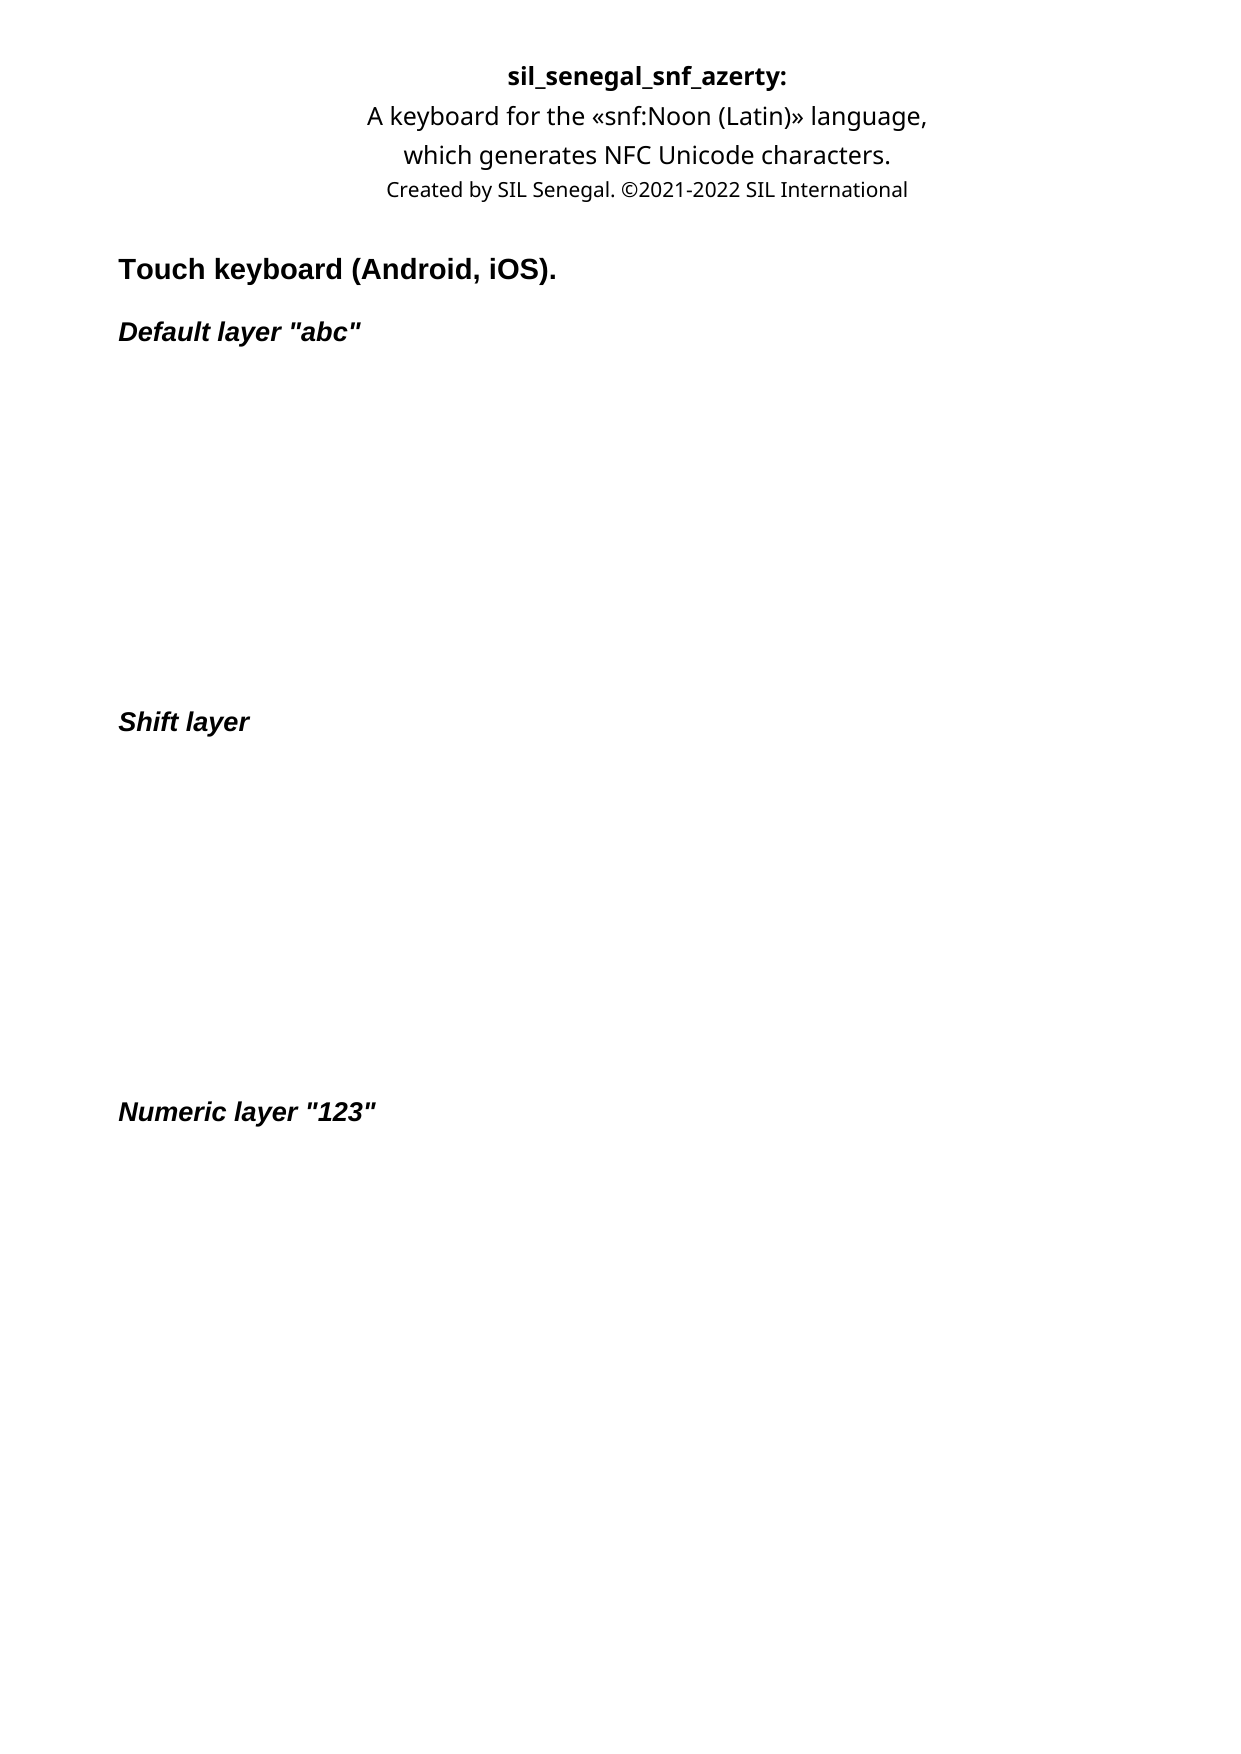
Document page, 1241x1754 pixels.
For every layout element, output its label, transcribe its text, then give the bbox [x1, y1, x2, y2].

subtitle Touch keyboard (Android, iOS). [118, 252, 1181, 286]
table_header [238, 59, 266, 238]
table_header [1050, 59, 1181, 238]
table_header sil_senegal_snf_azerty: A keyboard for the «snf:Noon (Latin)» language, which generates NFC Unicode characters. Created by SIL Senegal. ©2021-2022 SIL International [266, 59, 1029, 238]
table_cell Shift layer [118, 694, 1101, 1084]
table_header [118, 59, 238, 238]
table_header Default layer "abc" [118, 304, 1101, 693]
table_header [1029, 59, 1050, 238]
table_cell Numeric layer "123" [118, 1084, 1101, 1474]
